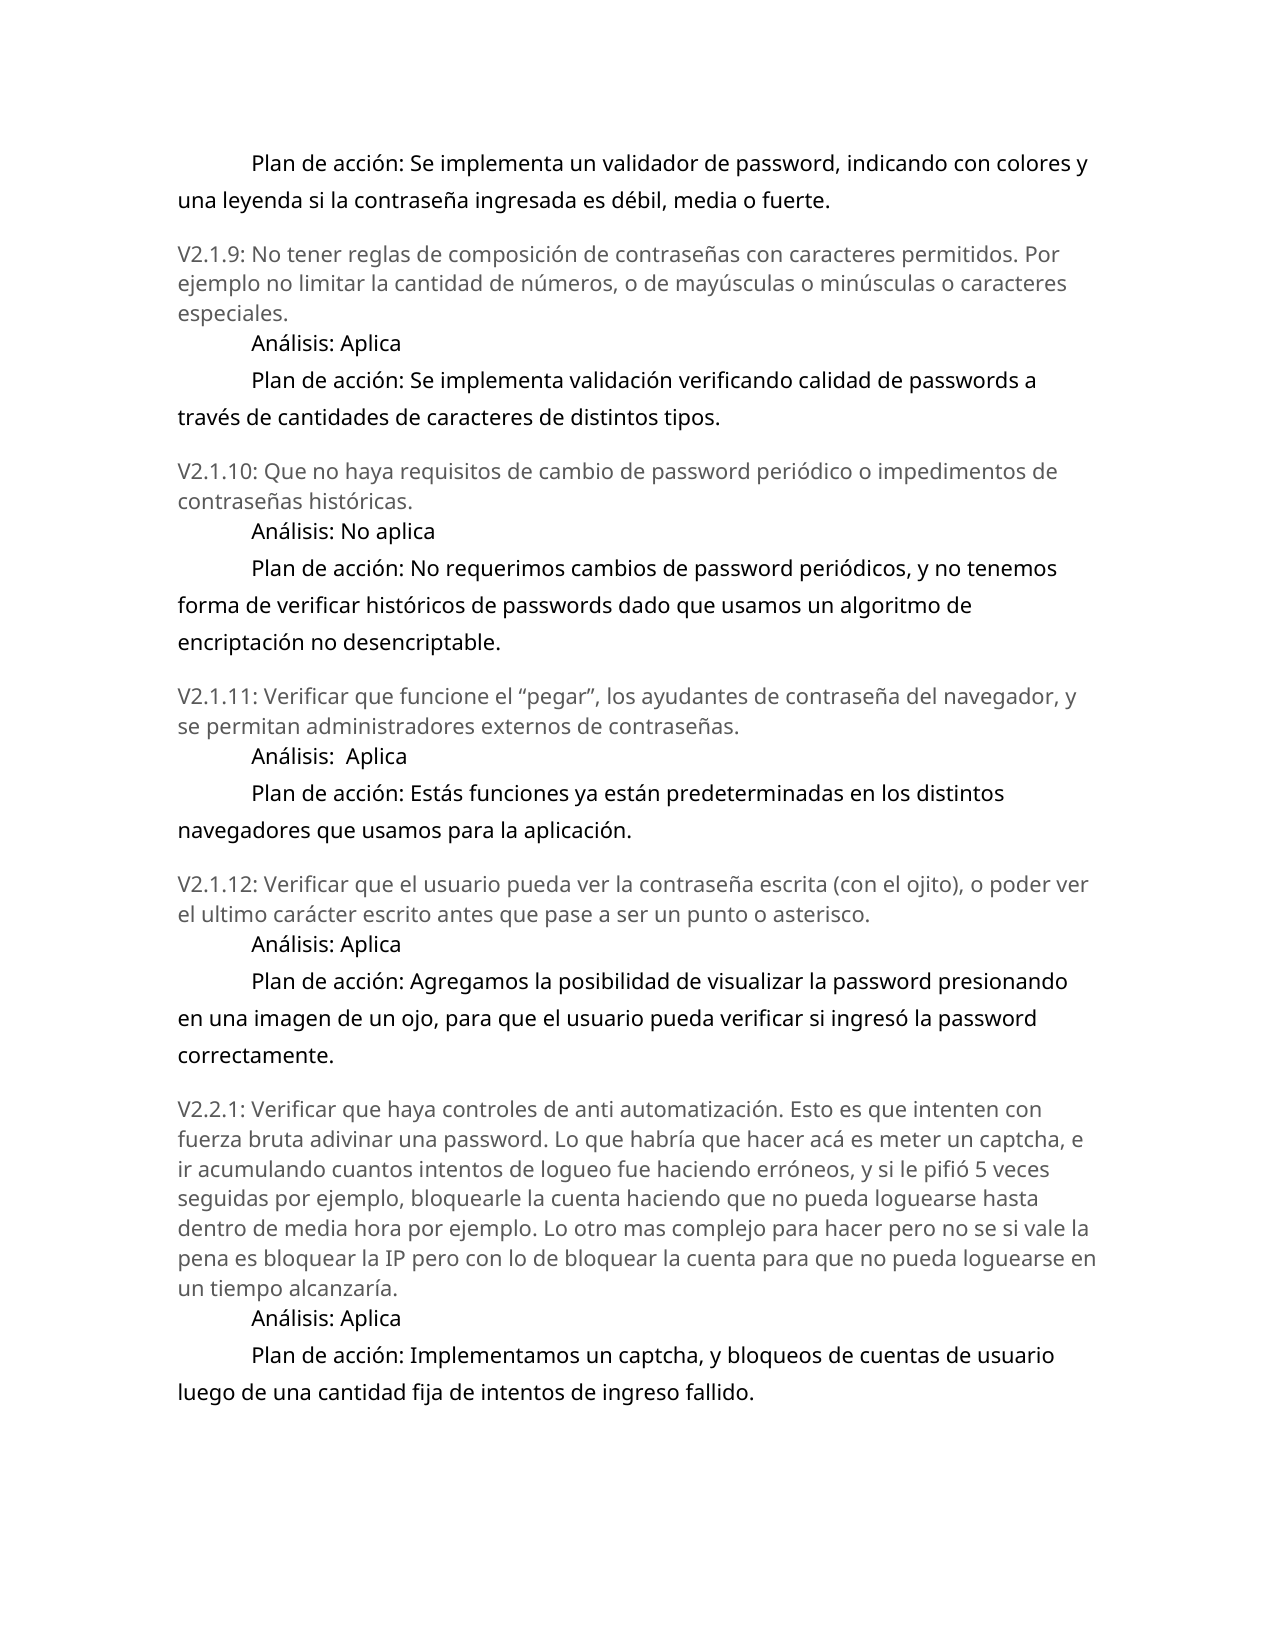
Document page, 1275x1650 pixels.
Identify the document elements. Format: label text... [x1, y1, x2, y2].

list Plan de acción: Implementamos un captcha, y bloqueos de cuentas de usuario luego de una cantidad fija de intentos de ingreso fallido. [177, 1340, 1098, 1407]
text V2.1.12: Verificar que el usuario pueda ver la contraseña escrita (con el ojito), o poder ver el ultimo carácter escrito antes que pase a ser un punto o asterisco. [177, 869, 1098, 929]
list Análisis: No aplica [177, 516, 1098, 546]
list Análisis: Aplica [177, 1303, 1098, 1332]
text V2.2.1: Verificar que haya controles de anti automatización. Esto es que intenten con fuerza bruta adivinar una password. Lo que habría que hacer acá es meter un captcha, e ir acumulando cuantos intentos de logueo fue haciendo erróneos, y si le pifió 5 veces seguidas por ejemplo, bloquearle la cuenta haciendo que no pueda loguearse hasta dentro de media hora por ejemplo. Lo otro mas complejo para hacer pero no se si vale la pena es bloquear la IP pero con lo de bloquear la cuenta para que no pueda loguearse en un tiempo alcanzaría. [177, 1094, 1098, 1303]
text V2.1.9: No tener reglas de composición de contraseñas con caracteres permitidos. Por ejemplo no limitar la cantidad de números, o de mayúsculas o minúsculas o caracteres especiales. [177, 239, 1098, 328]
list Plan de acción: Se implementa validación verificando calidad de passwords a través de cantidades de caracteres de distintos tipos. [177, 365, 1098, 432]
list Análisis: Aplica [177, 741, 1098, 771]
text V2.1.10: Que no haya requisitos de cambio de password periódico o impedimentos de contraseñas históricas. [177, 456, 1098, 516]
list Plan de acción: Se implementa un validador de password, indicando con colores y una leyenda si la contraseña ingresada es débil, media o fuerte. [177, 148, 1098, 214]
list Análisis: Aplica [177, 929, 1098, 958]
list Plan de acción: Estás funciones ya están predeterminadas en los distintos navegadores que usamos para la aplicación. [177, 778, 1098, 845]
list Análisis: Aplica [177, 328, 1098, 358]
text V2.1.11: Verificar que funcione el “pegar”, los ayudantes de contraseña del navegador, y se permitan administradores externos de contraseñas. [177, 681, 1098, 741]
list Plan de acción: No requerimos cambios de password periódicos, y no tenemos forma de verificar históricos de passwords dado que usamos un algoritmo de encriptación no desencriptable. [177, 553, 1098, 657]
list Plan de acción: Agregamos la posibilidad de visualizar la password presionando en una imagen de un ojo, para que el usuario pueda verificar si ingresó la password correctamente. [177, 966, 1098, 1070]
